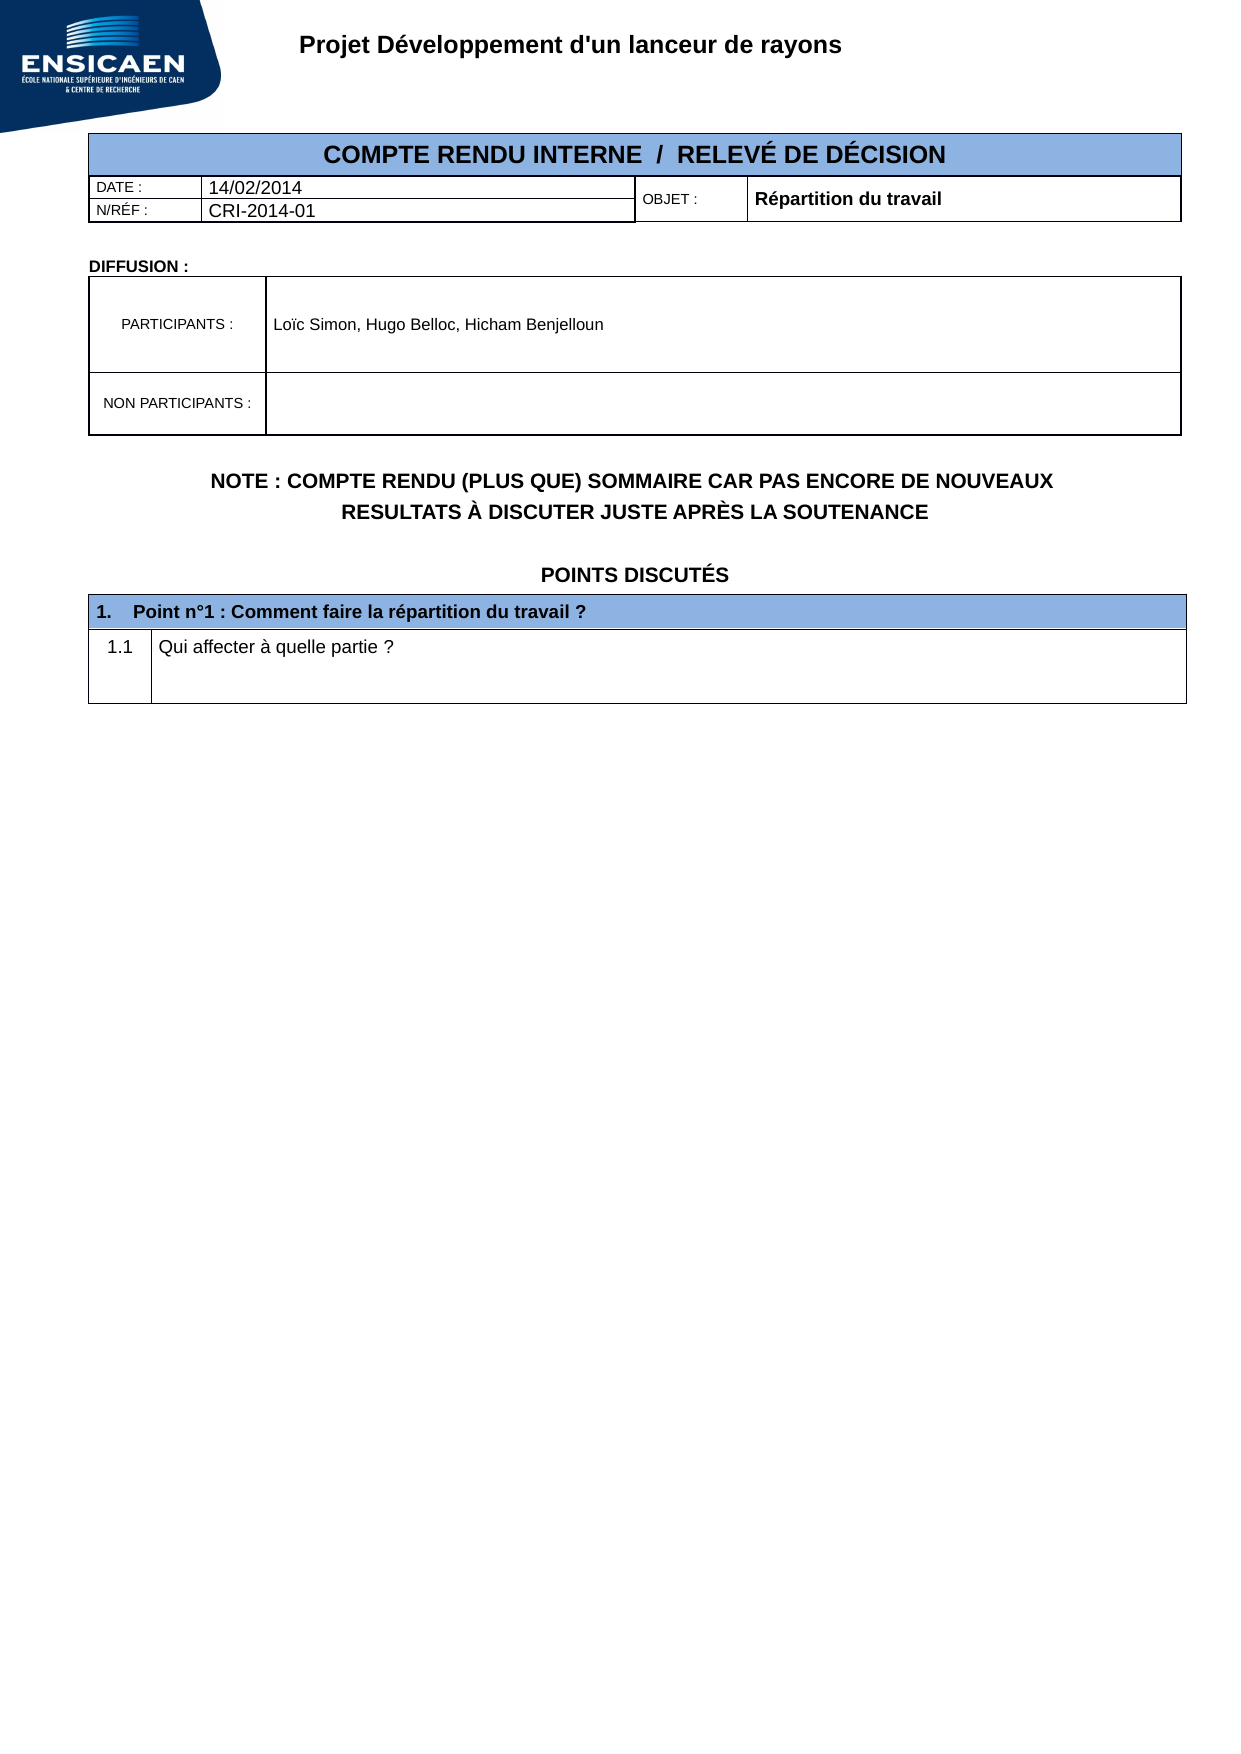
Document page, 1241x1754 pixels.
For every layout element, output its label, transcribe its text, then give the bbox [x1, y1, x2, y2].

table_cell Date : [90, 177, 201, 198]
picture [0, 0, 221, 133]
table_header Point n°1 : Comment faire la répartition du travail ? [89, 595, 1186, 628]
table_header participants : [90, 277, 265, 371]
text POINTS DISCUTÉS [89, 563, 1181, 587]
table_cell non participants : [90, 373, 265, 434]
table_cell 1.1 [89, 630, 151, 703]
text resultats à discuter juste après la soutenance [89, 499, 1181, 523]
table_cell Qui affecter à quelle partie ? [152, 630, 1186, 703]
text DIFFUSION : [89, 256, 1181, 276]
table_cell n/RÉF : [90, 199, 201, 221]
text Note : compte rendu (plus que) sommaire car pas encore de nouveaux [89, 469, 1181, 493]
table_cell OBJET : [636, 177, 747, 221]
table_header Loïc Simon, Hugo Belloc, Hicham Benjelloun [267, 277, 1180, 371]
table_header COMPTE RENDU INTERNE / RELEVÉ DE DÉCISION [89, 134, 1181, 175]
table_cell Répartition du travail [748, 177, 1180, 221]
table_cell [267, 373, 1180, 434]
table_cell 14/02/2014 [202, 177, 634, 198]
table_cell CRI-2014-01 [202, 199, 634, 221]
